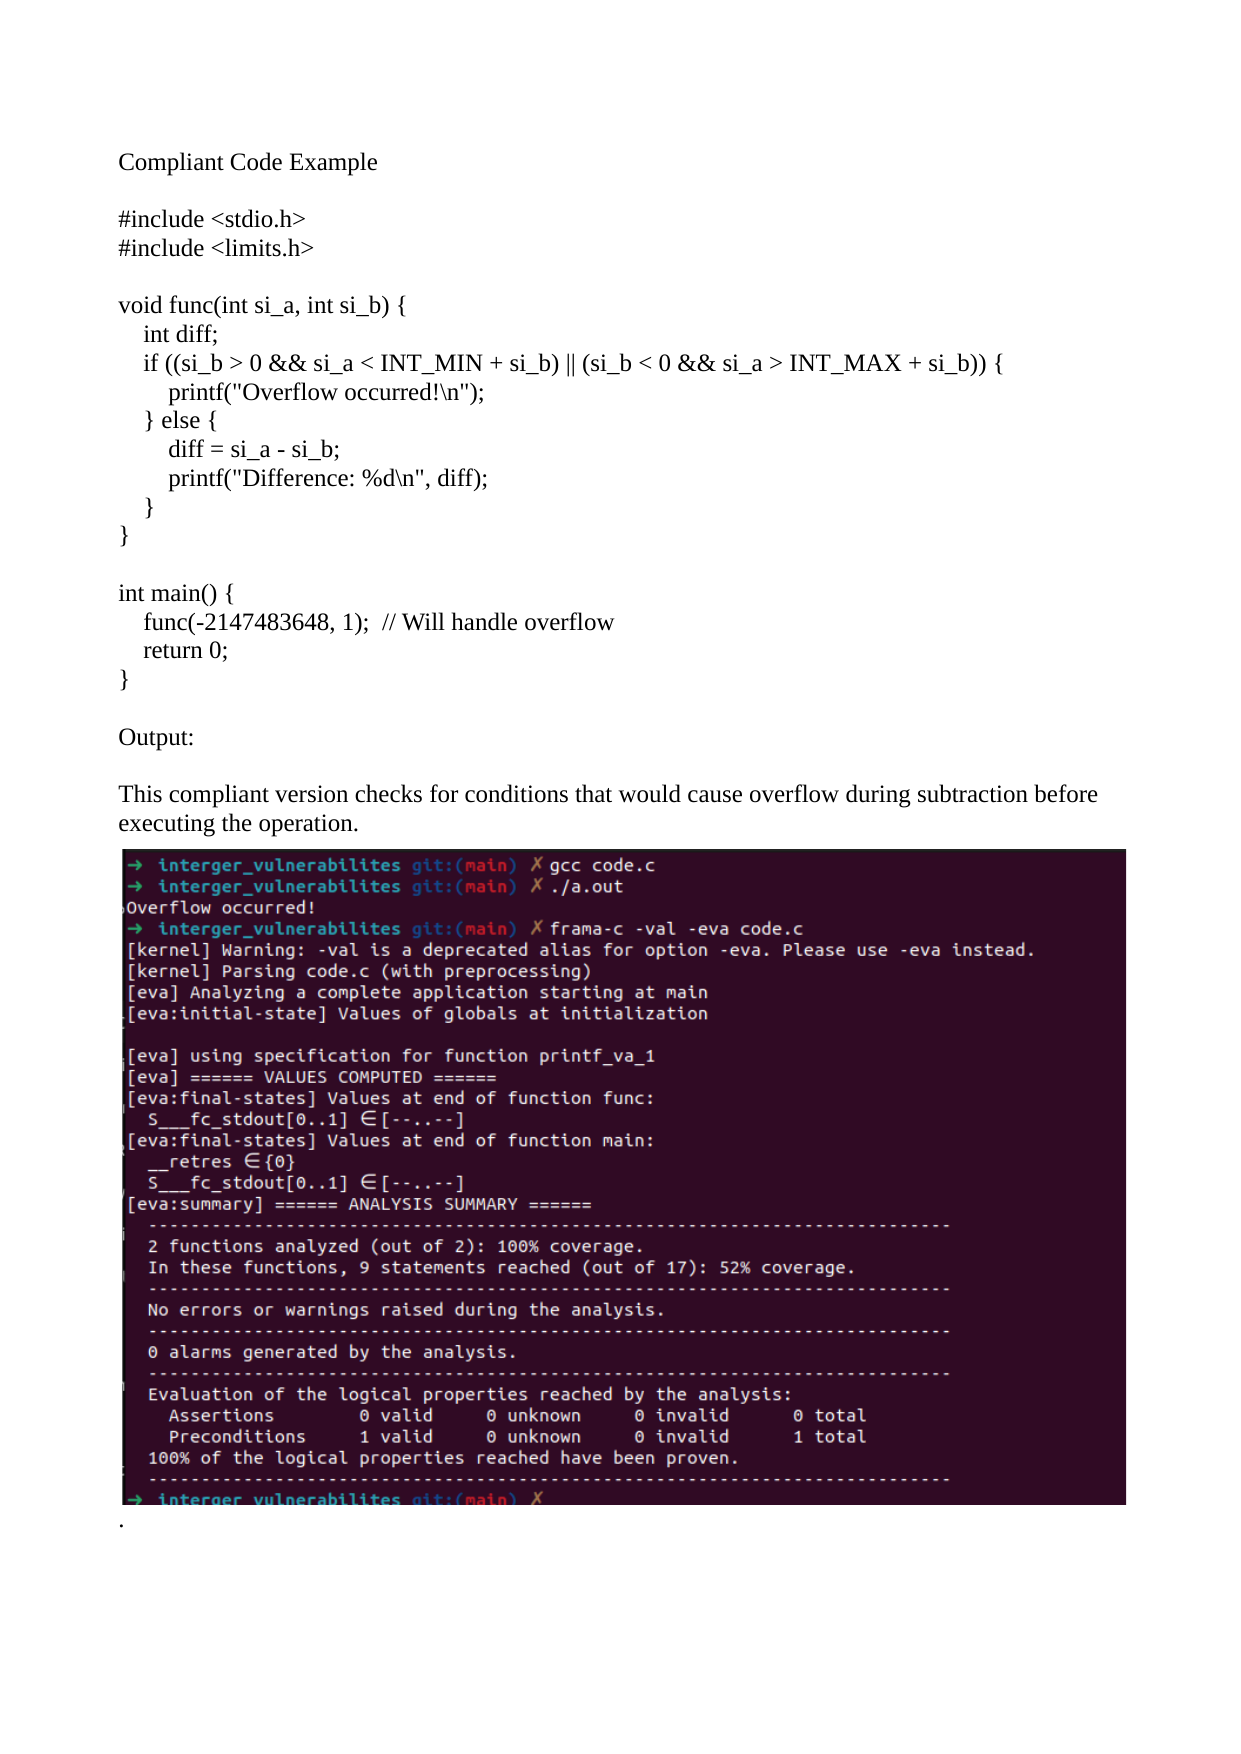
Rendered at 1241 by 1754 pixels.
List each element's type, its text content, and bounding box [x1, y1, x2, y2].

text } [118, 492, 1122, 521]
text int main() { [118, 578, 1122, 607]
text Output: [118, 722, 1122, 751]
picture [122, 849, 1127, 1505]
text } [118, 521, 1122, 549]
text printf("Difference: %d\n", diff); [118, 463, 1122, 492]
text printf("Overflow occurred!\n"); [118, 377, 1122, 406]
text #include <limits.h> [118, 233, 1122, 262]
text } [118, 664, 1122, 693]
text } else { [118, 406, 1122, 434]
text void func(int si_a, int si_b) { [118, 291, 1122, 319]
text Compliant Code Example [118, 147, 1122, 176]
text This compliant version checks for conditions that would cause overflow during subtraction before executing the operation. [118, 779, 1122, 837]
text . [118, 837, 1122, 1533]
text if ((si_b > 0 && si_a < INT_MIN + si_b) || (si_b < 0 && si_a > INT_MAX + si_b)) { [118, 348, 1122, 377]
text int diff; [118, 319, 1122, 348]
text diff = si_a - si_b; [118, 434, 1122, 463]
text func(-2147483648, 1); // Will handle overflow [118, 607, 1122, 636]
text return 0; [118, 636, 1122, 664]
text #include <stdio.h> [118, 204, 1122, 233]
